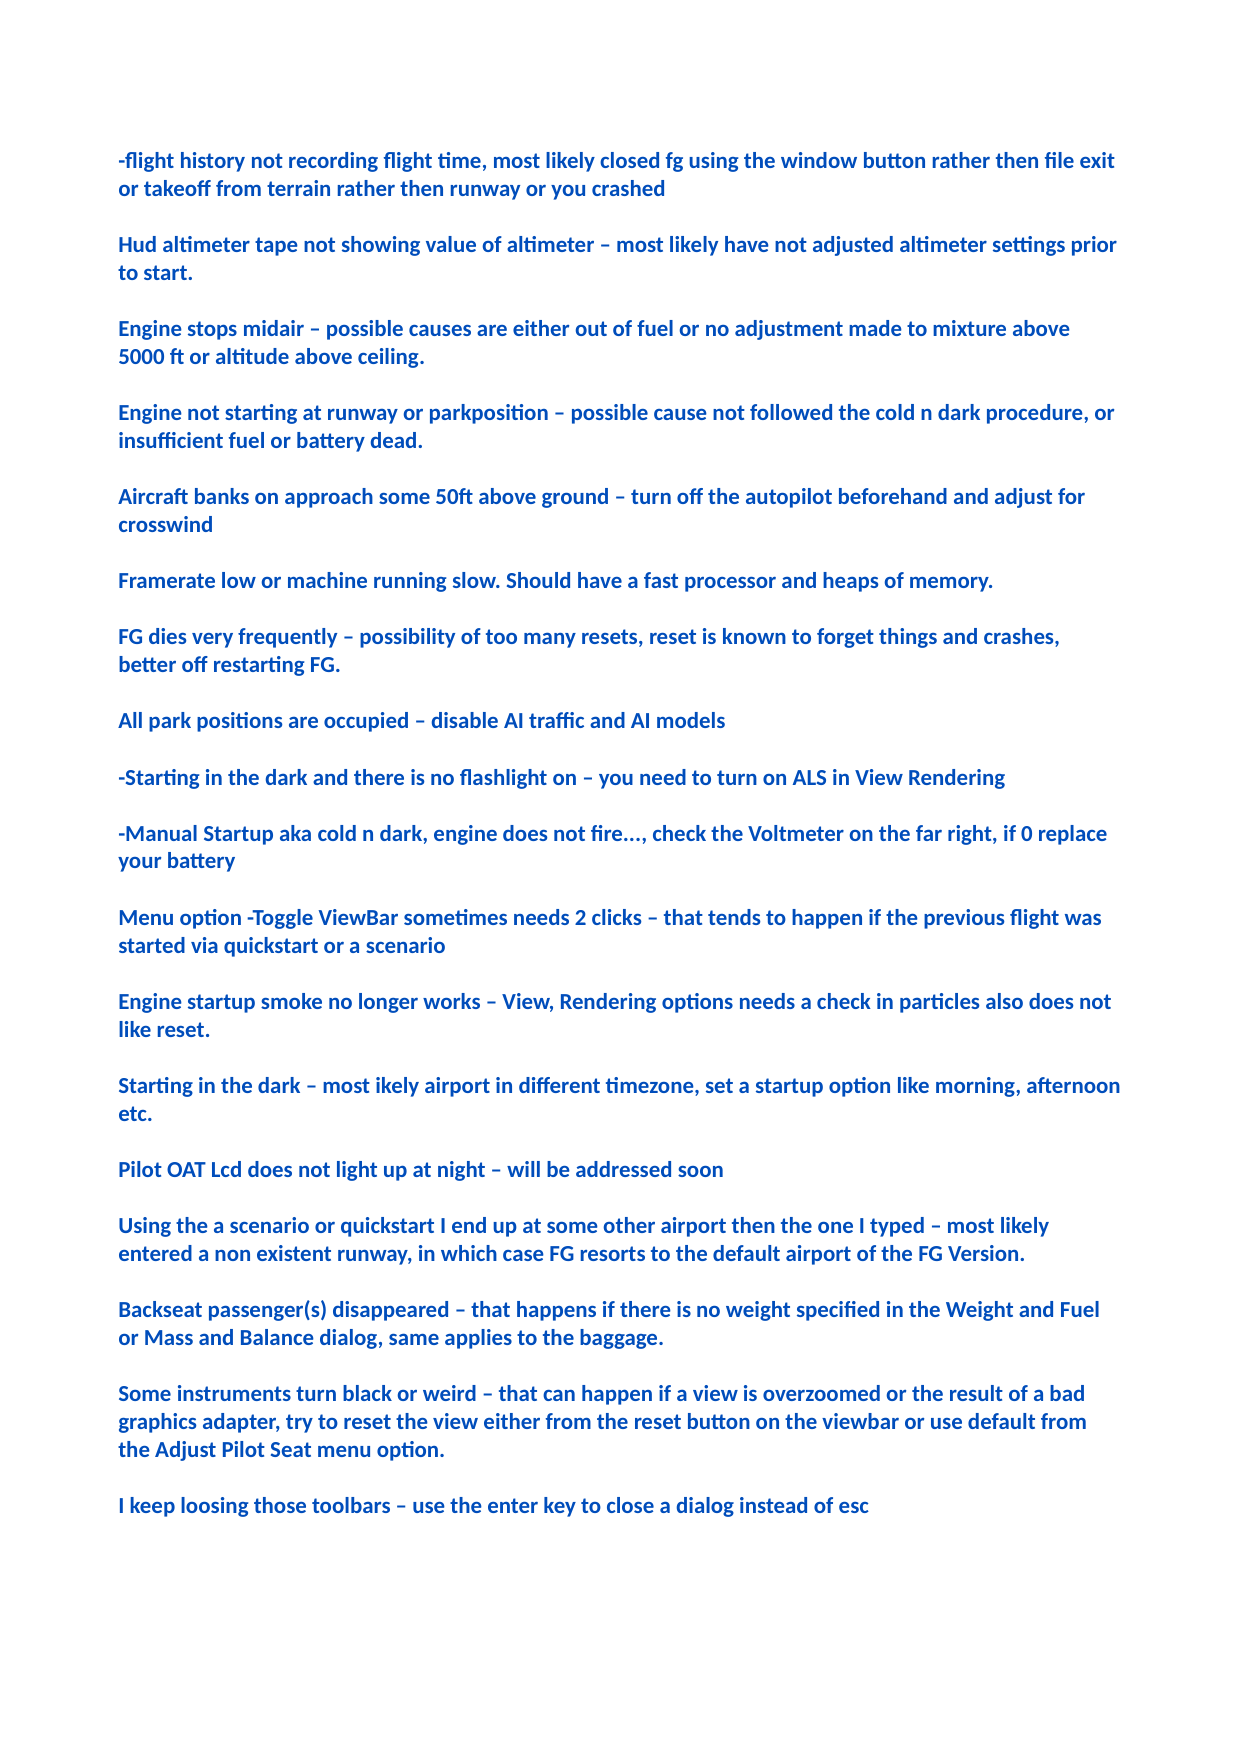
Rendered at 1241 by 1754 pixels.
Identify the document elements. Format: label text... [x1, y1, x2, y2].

text I keep loosing those toolbars – use the enter key to close a dialog instead of esc [118, 1491, 1122, 1519]
text Using the a scenario or quickstart I end up at some other airport then the one I typed – most likely entered a non existent runway, in which case FG resorts to the default airport of the FG Version. [118, 1211, 1122, 1267]
text Hud altimeter tape not showing value of altimeter – most likely have not adjusted altimeter settings prior to start. [118, 230, 1122, 286]
text Engine startup smoke no longer works – View, Rendering options needs a check in particles also does not like reset. [118, 987, 1122, 1043]
text -Manual Startup aka cold n dark, engine does not fire..., check the Voltmeter on the far right, if 0 replace your battery [118, 819, 1122, 875]
text FG dies very frequently – possibility of too many resets, reset is known to forget things and crashes, better off restarting FG. [118, 622, 1122, 678]
text Backseat passenger(s) disappeared – that happens if there is no weight specified in the Weight and Fuel or Mass and Balance dialog, same applies to the baggage. [118, 1295, 1122, 1351]
text Pilot OAT Lcd does not light up at night – will be addressed soon [118, 1155, 1122, 1183]
text Aircraft banks on approach some 50ft above ground – turn off the autopilot beforehand and adjust for crosswind [118, 482, 1122, 538]
text Starting in the dark – most ikely airport in different timezone, set a startup option like morning, afternoon etc. [118, 1071, 1122, 1127]
text Engine not starting at runway or parkposition – possible cause not followed the cold n dark procedure, or insufficient fuel or battery dead. [118, 398, 1122, 454]
text Some instruments turn black or weird – that can happen if a view is overzoomed or the result of a bad graphics adapter, try to reset the view either from the reset button on the viewbar or use default from the Adjust Pilot Seat menu option. [118, 1379, 1122, 1463]
text -flight history not recording flight time, most likely closed fg using the window button rather then file exit or takeoff from terrain rather then runway or you crashed [118, 118, 1122, 202]
text -Starting in the dark and there is no flashlight on – you need to turn on ALS in View Rendering [118, 763, 1122, 791]
text All park positions are occupied – disable AI traffic and AI models [118, 707, 1122, 734]
text Menu option -Toggle ViewBar sometimes needs 2 clicks – that tends to happen if the previous flight was started via quickstart or a scenario [118, 903, 1122, 959]
text Engine stops midair – possible causes are either out of fuel or no adjustment made to mixture above 5000 ft or altitude above ceiling. [118, 314, 1122, 370]
text Framerate low or machine running slow. Should have a fast processor and heaps of memory. [118, 566, 1122, 594]
